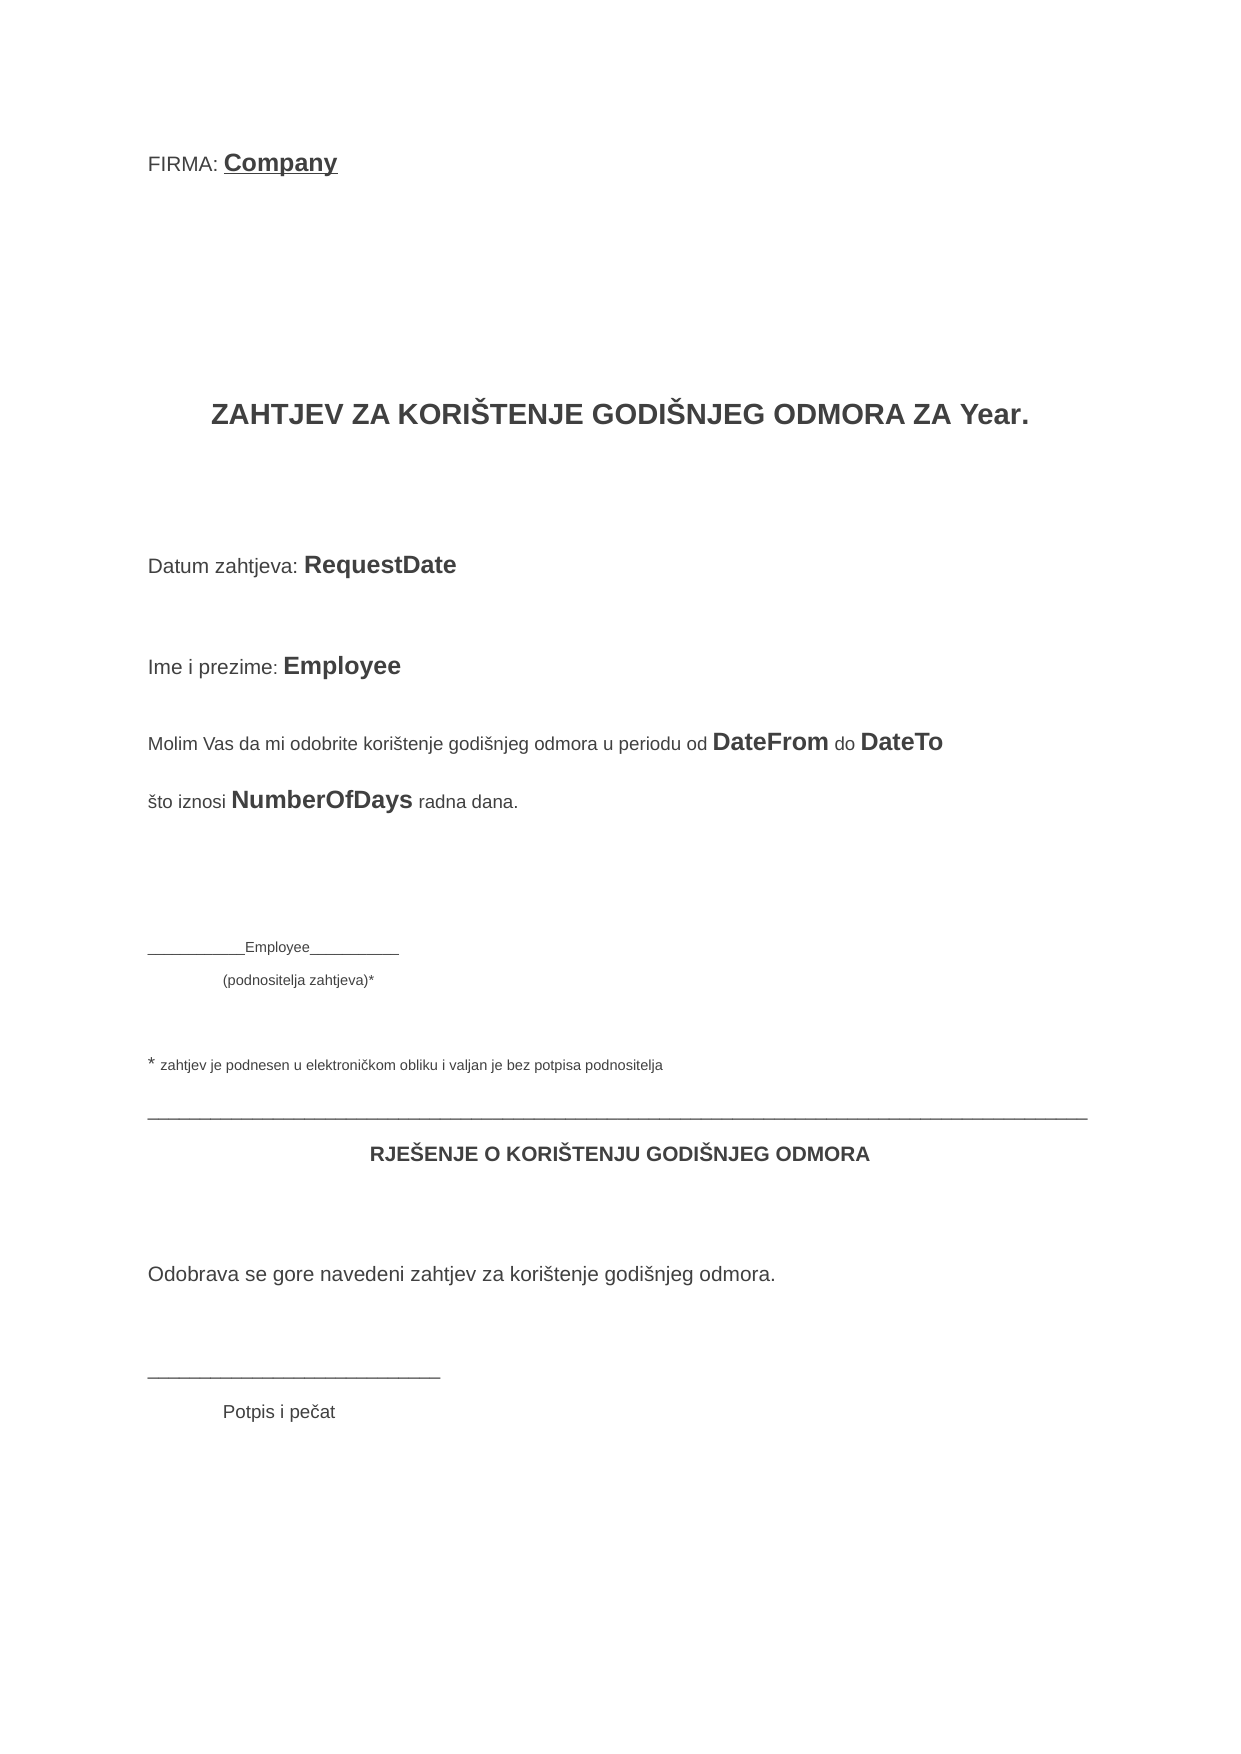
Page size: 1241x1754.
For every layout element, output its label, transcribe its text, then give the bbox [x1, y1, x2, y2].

text (podnositelja zahtjeva)* [148, 972, 1093, 988]
text Potpis i pečat [148, 1401, 1093, 1422]
text Odobrava se gore navedeni zahtjev za korištenje godišnjeg odmora. [148, 1262, 1093, 1286]
text ____________________________ [148, 1357, 1093, 1379]
text ZAHTJEV ZA KORIŠTENJE GODIŠNJEG ODMORA ZA Year. [148, 397, 1093, 430]
text RJEŠENJE O KORIŠTENJU GODIŠNJEG ODMORA [148, 1142, 1093, 1166]
text što iznosi NumberOfDays radna dana. [148, 785, 1093, 814]
text Datum zahtjeva: RequestDate [148, 550, 1093, 579]
text FIRMA: Company [148, 148, 1093, 176]
text __________________________________________________________________________________________ [148, 1099, 1093, 1120]
text Molim Vas da mi odobrite korištenje godišnjeg odmora u periodu od DateFrom do DateTo [148, 727, 1093, 756]
text ____________Employee___________ [148, 938, 1093, 955]
text Ime i prezime: Employee [148, 651, 1093, 679]
text * zahtjev je podnesen u elektroničkom obliku i valjan je bez potpisa podnositelja [148, 1053, 1093, 1075]
